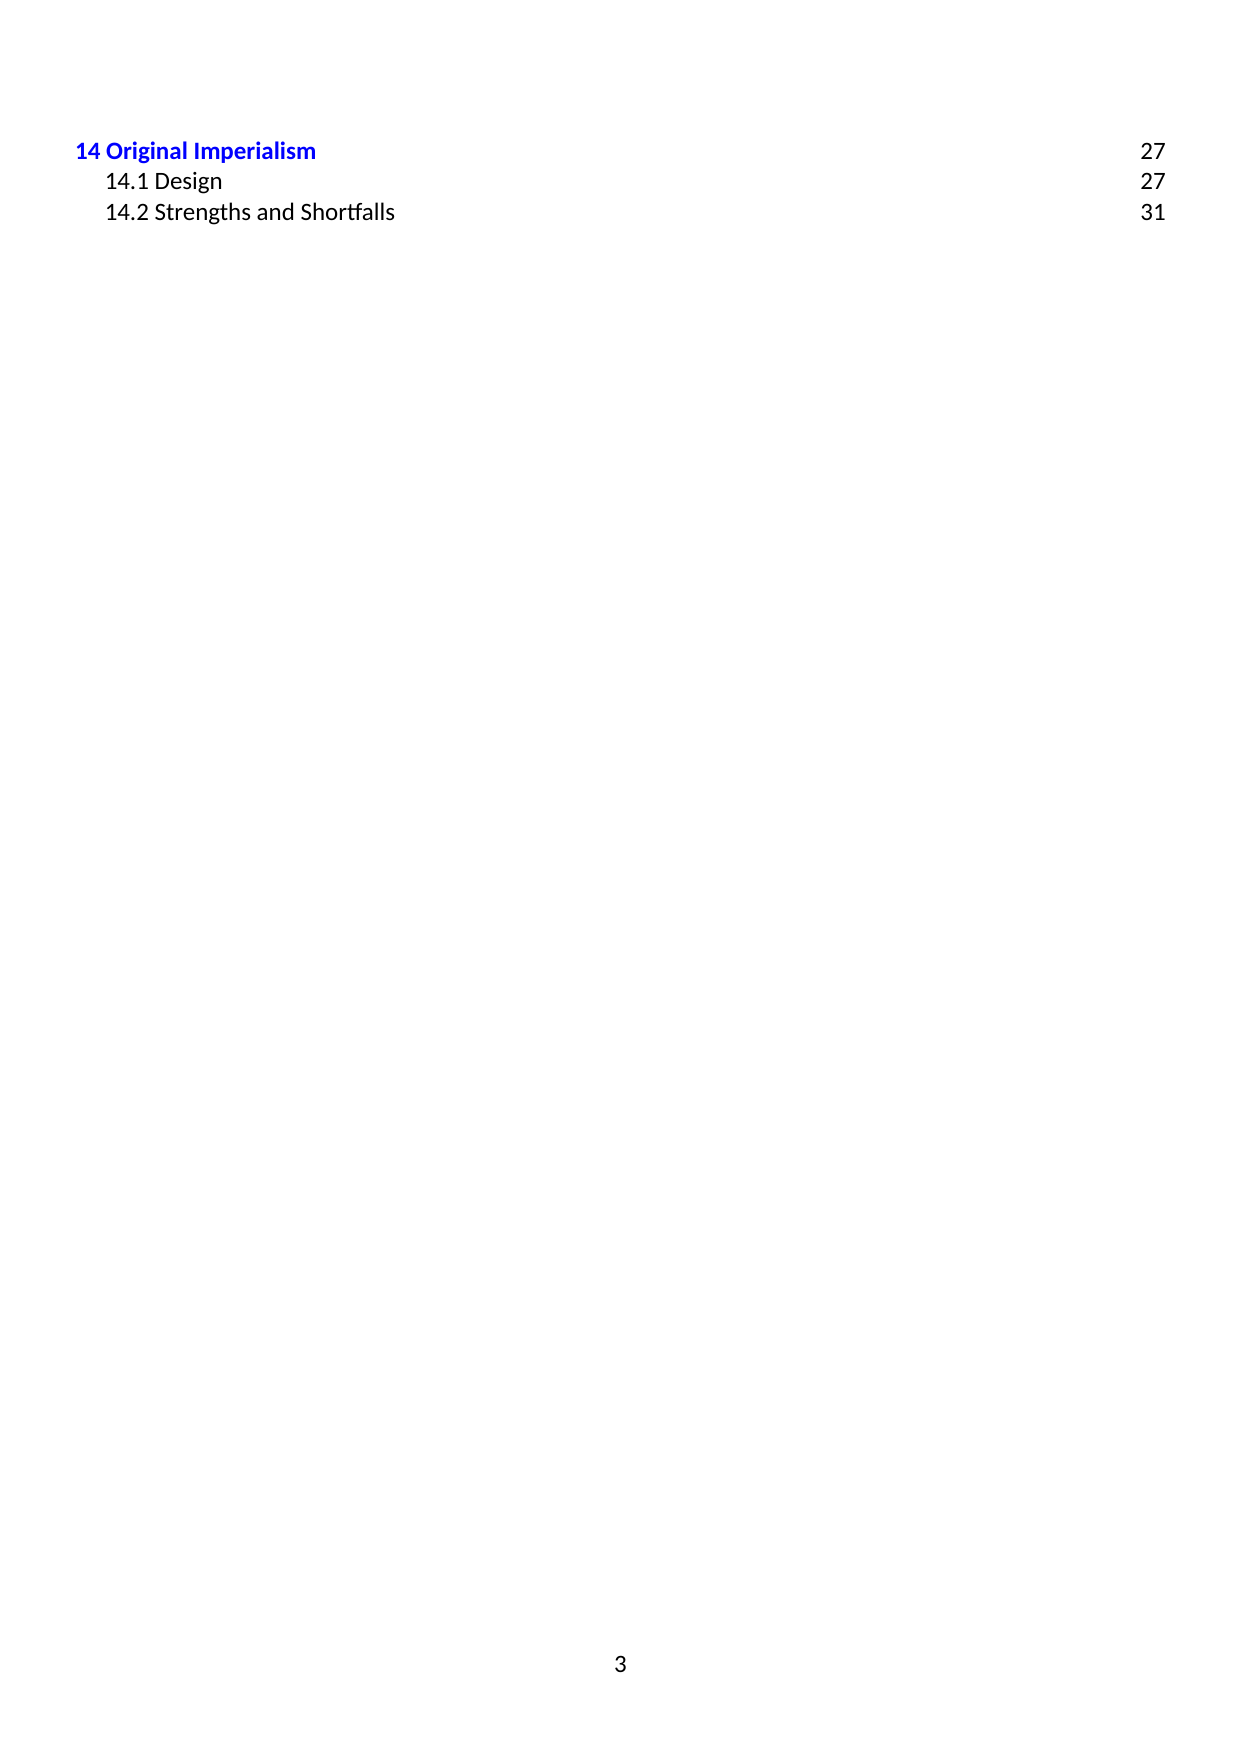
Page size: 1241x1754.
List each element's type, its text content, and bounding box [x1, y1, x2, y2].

text 14 Original Imperialism 27 [75, 135, 1166, 166]
text 14.1 Design 27 [104, 166, 1166, 196]
text 14.2 Strengths and Shortfalls 31 [104, 196, 1166, 227]
